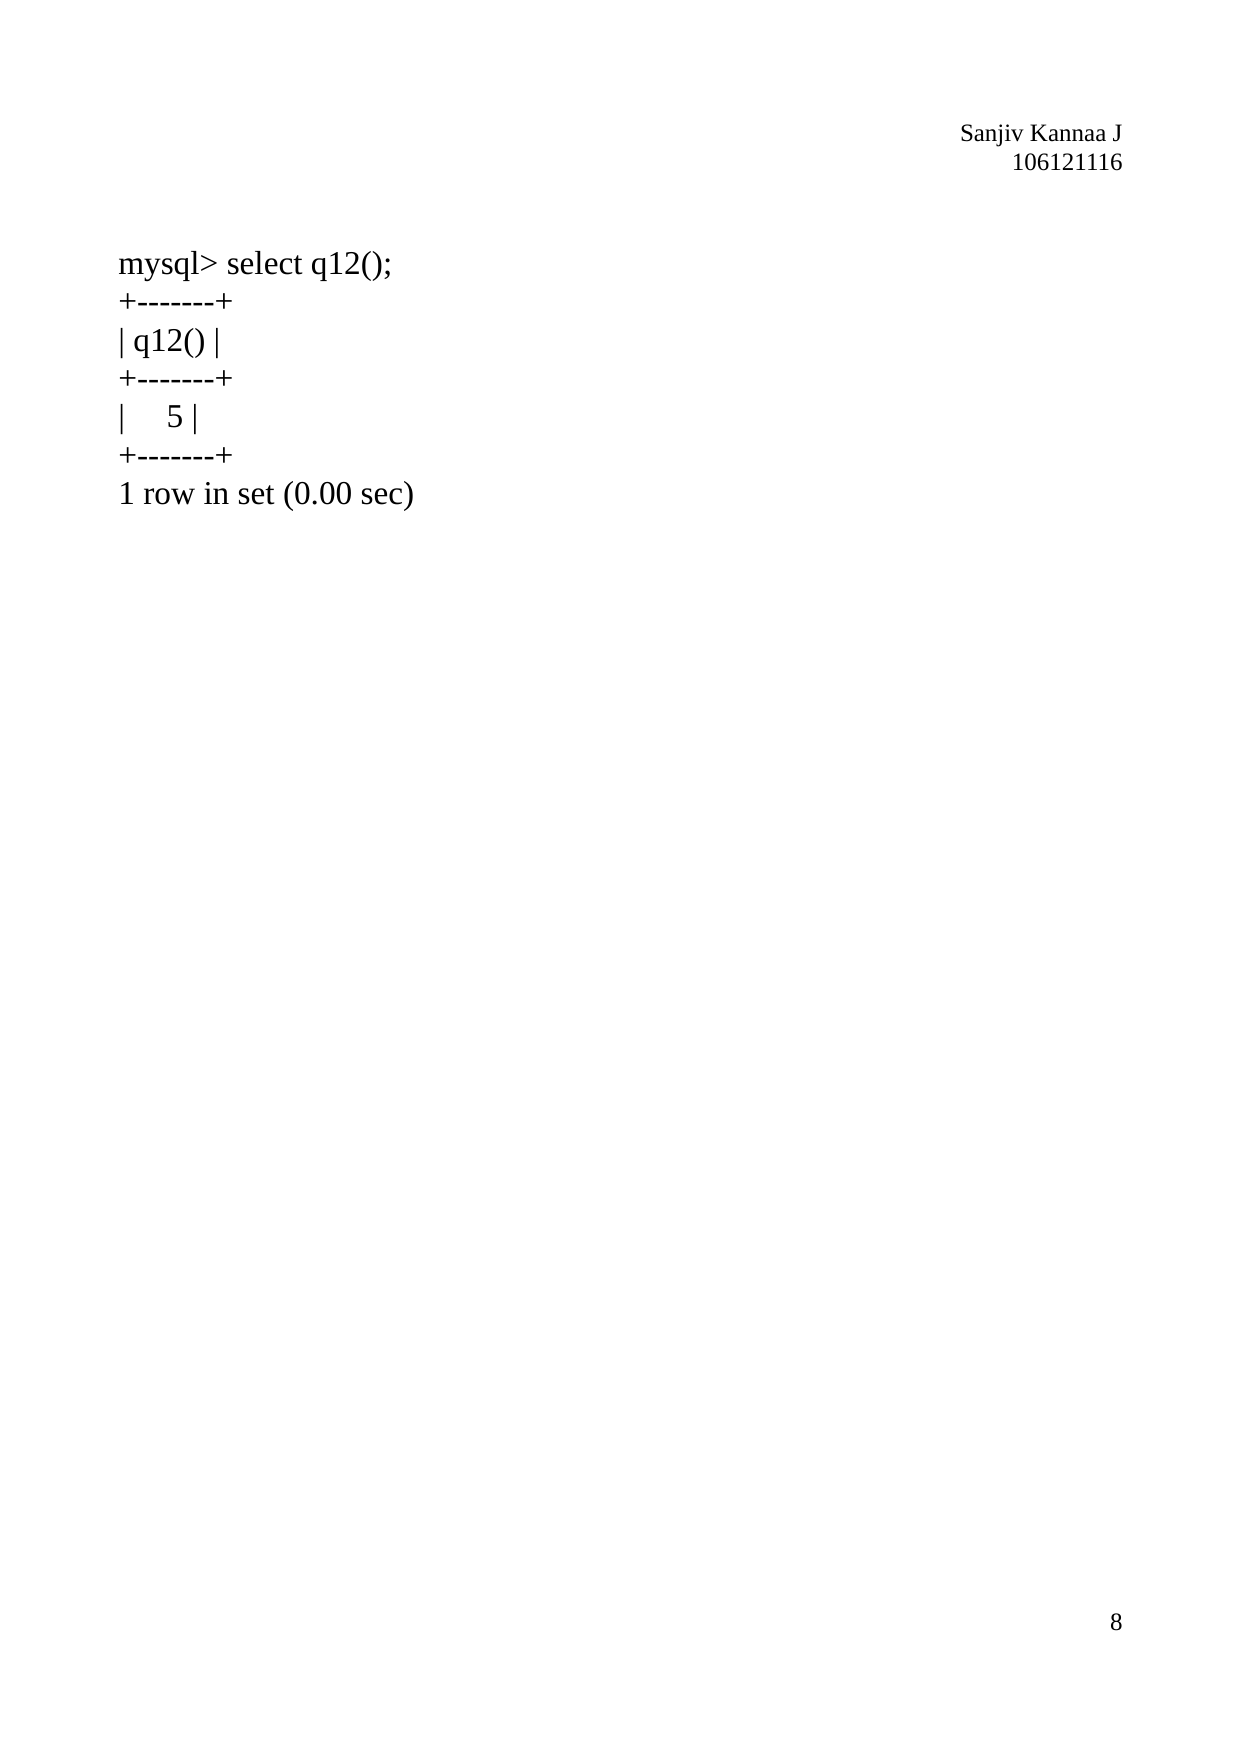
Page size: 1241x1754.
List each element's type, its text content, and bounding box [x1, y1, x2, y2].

text +-------+ [118, 358, 1122, 397]
text mysql> select q12(); [118, 243, 1122, 282]
text | q12() | [118, 320, 1122, 358]
text +-------+ [118, 435, 1122, 473]
text +-------+ [118, 282, 1122, 320]
text 1 row in set (0.00 sec) [118, 473, 1122, 512]
text | 5 | [118, 397, 1122, 435]
